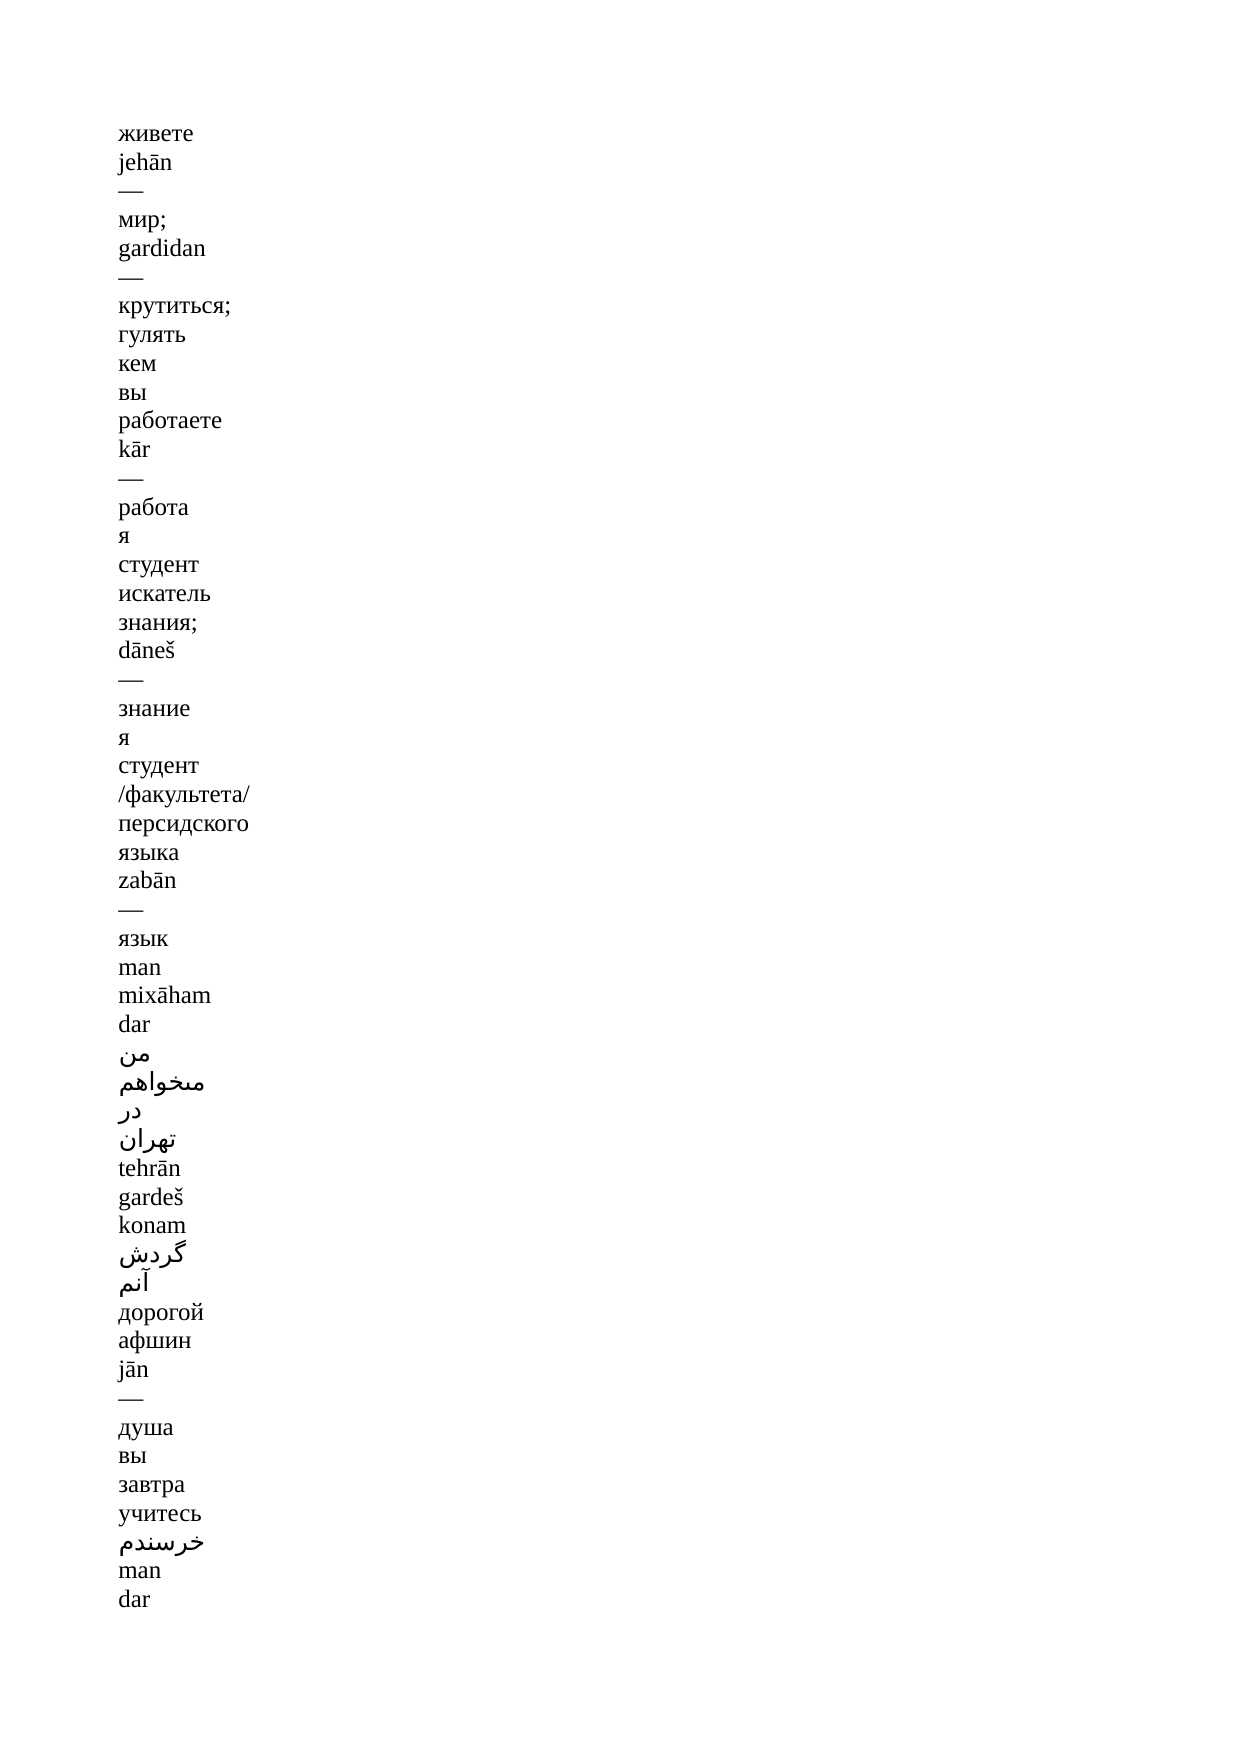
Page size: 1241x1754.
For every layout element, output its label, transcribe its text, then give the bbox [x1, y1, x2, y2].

text студент [118, 751, 1122, 779]
text я [118, 722, 1122, 751]
text вы [118, 377, 1122, 406]
text ‫من [118, 1038, 1122, 1067]
text man [118, 1556, 1122, 1584]
text ‫خرسندم‬ [118, 1527, 1122, 1556]
text man [118, 952, 1122, 981]
text работаете [118, 406, 1122, 434]
text гулять [118, 319, 1122, 348]
text студент [118, 549, 1122, 578]
text dar [118, 1584, 1122, 1613]
text язык [118, 923, 1122, 952]
text учитесь [118, 1498, 1122, 1527]
text در [118, 1096, 1122, 1124]
text языка [118, 837, 1122, 866]
text mixāham [118, 981, 1122, 1009]
text — [118, 176, 1122, 204]
text — [118, 894, 1122, 923]
text завтра [118, 1469, 1122, 1498]
text gardidan [118, 233, 1122, 262]
text kār [118, 434, 1122, 463]
text искатель [118, 578, 1122, 607]
text zabān [118, 866, 1122, 894]
text jehān [118, 147, 1122, 176]
text — [118, 262, 1122, 291]
text — [118, 1383, 1122, 1412]
text آنم‬ [118, 1268, 1122, 1297]
text вы [118, 1441, 1122, 1469]
text مىخواهم [118, 1067, 1122, 1096]
text — [118, 463, 1122, 492]
text — [118, 664, 1122, 693]
text dāneš [118, 636, 1122, 664]
text ‫گردش [118, 1239, 1122, 1268]
text تهران‬ [118, 1124, 1122, 1153]
text gardeš [118, 1182, 1122, 1211]
text персидского [118, 808, 1122, 837]
text dar [118, 1009, 1122, 1038]
text знания; [118, 607, 1122, 636]
text /факультета/ [118, 779, 1122, 808]
text jān [118, 1354, 1122, 1383]
text душа [118, 1412, 1122, 1441]
text афшин [118, 1326, 1122, 1354]
text знание [118, 693, 1122, 722]
text кем [118, 348, 1122, 377]
text работа [118, 492, 1122, 521]
text крутиться; [118, 291, 1122, 319]
text konam [118, 1211, 1122, 1239]
text я [118, 521, 1122, 549]
text живете [118, 118, 1122, 147]
text мир; [118, 204, 1122, 233]
text дорогой [118, 1297, 1122, 1326]
text tehrān [118, 1153, 1122, 1182]
